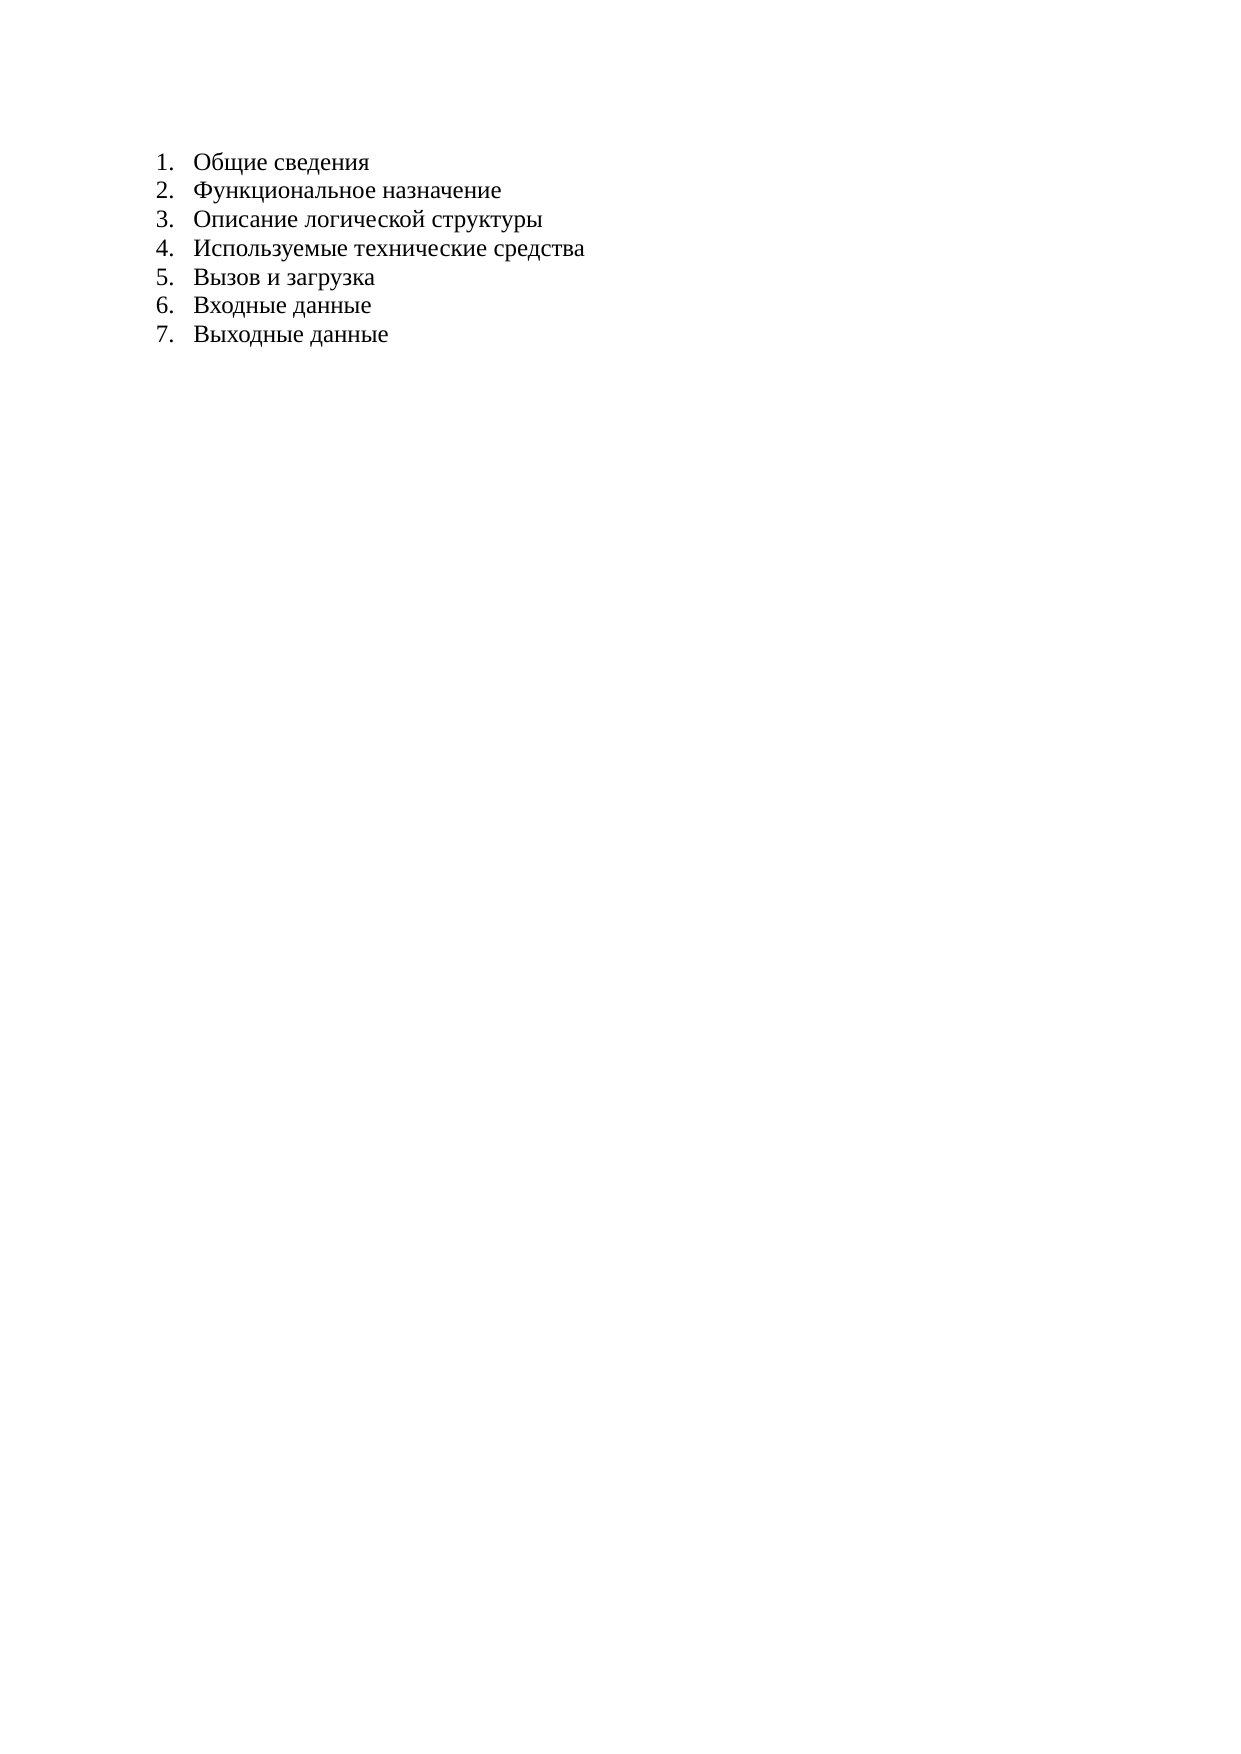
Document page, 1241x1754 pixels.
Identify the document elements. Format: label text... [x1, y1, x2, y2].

list Входные данные [156, 291, 1122, 319]
list Выходные данные [156, 319, 1122, 348]
list Общие сведения [156, 147, 1122, 176]
list Вызов и загрузка [156, 262, 1122, 291]
list Описание логической структуры [156, 204, 1122, 233]
list Используемые технические средства [156, 233, 1122, 262]
list Функциональное назначение [156, 176, 1122, 204]
